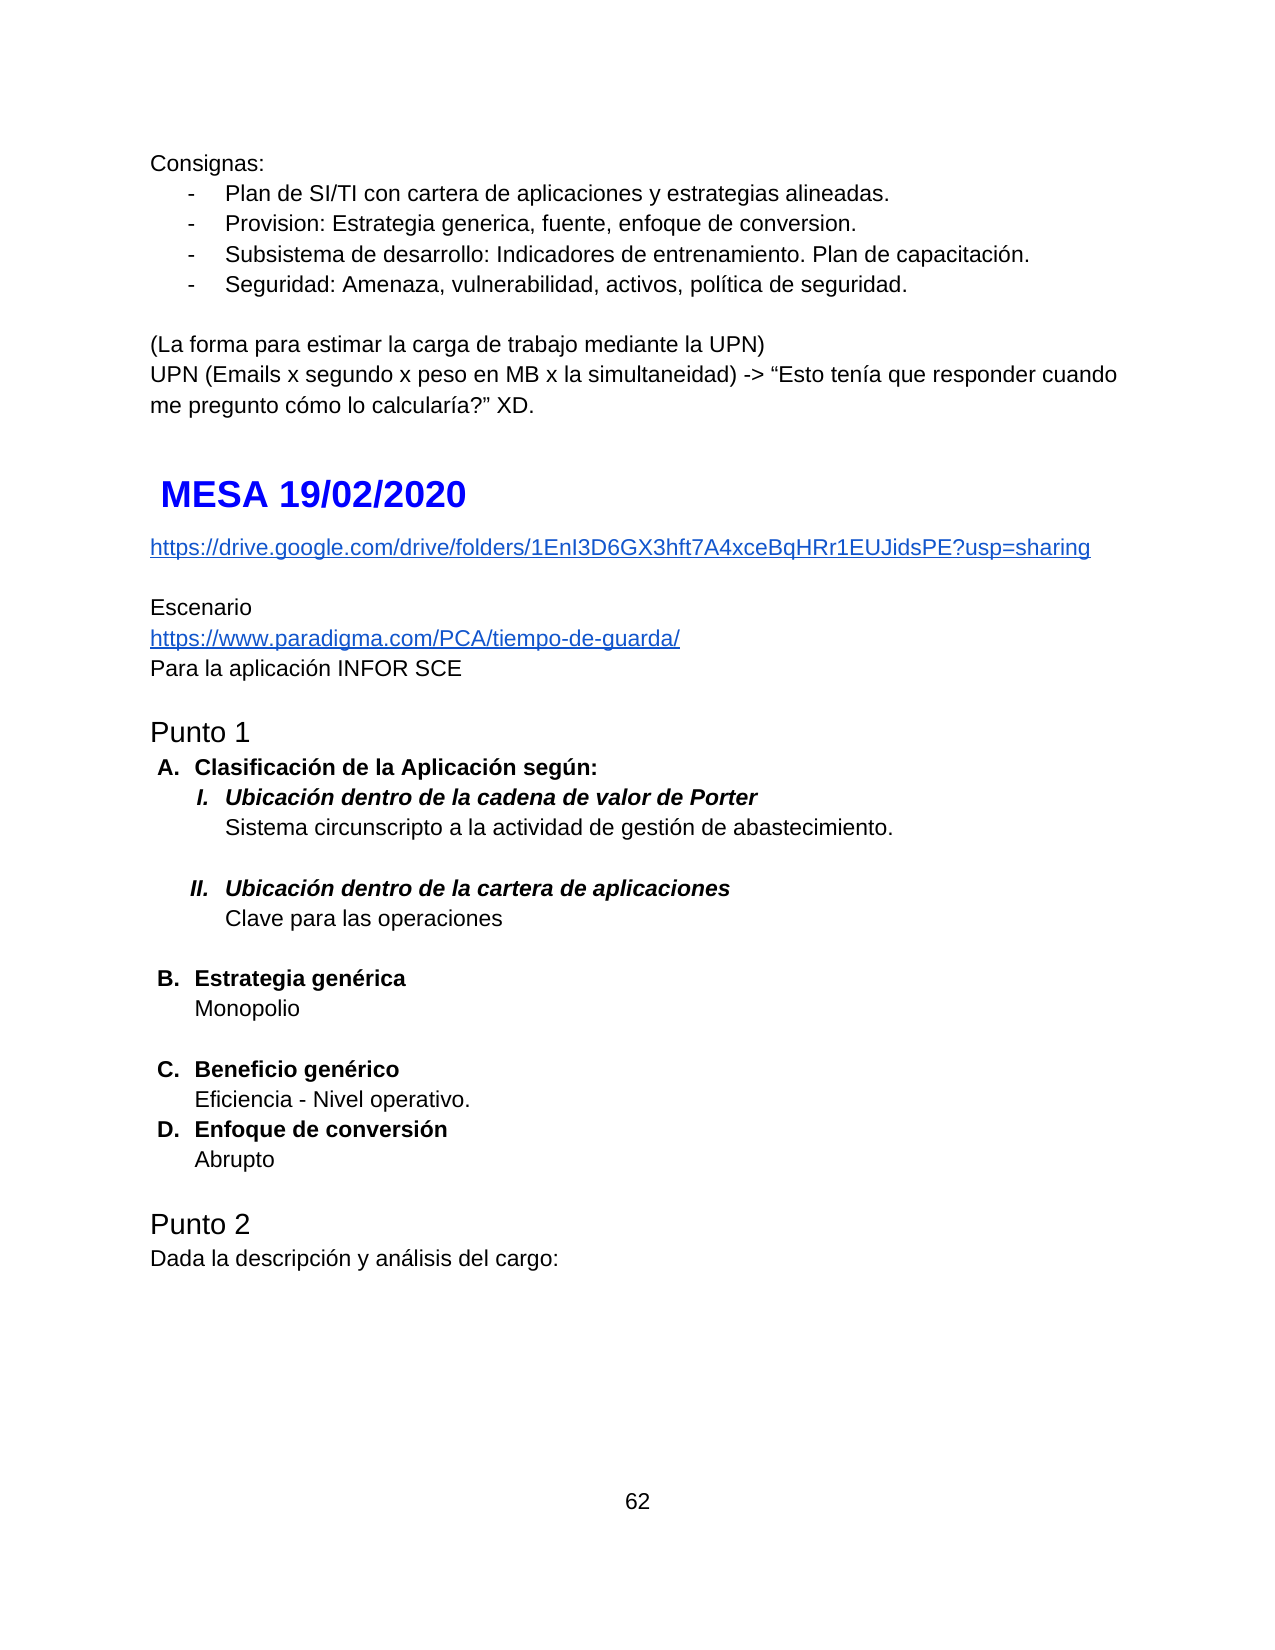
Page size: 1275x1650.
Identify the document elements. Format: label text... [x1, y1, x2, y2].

list Ubicación dentro de la cartera de aplicaciones [209, 874, 1125, 901]
text https://drive.google.com/drive/folders/1EnI3D6GX3hft7A4xceBqHRr1EUJidsPE?usp=sharing [150, 534, 1125, 560]
text Clave para las operaciones [225, 905, 1125, 931]
subtitle MESA 19/02/2020 [150, 472, 1125, 515]
list Ubicación dentro de la cadena de valor de Porter [209, 784, 1125, 810]
list Provision: Estrategia generica, fuente, enfoque de conversion. [187, 210, 1125, 237]
list Subsistema de desarrollo: Indicadores de entrenamiento. Plan de capacitación. [187, 241, 1125, 267]
list Estrategia genérica [157, 965, 1125, 992]
text Eficiencia - Nivel operativo. [194, 1086, 1125, 1112]
list Plan de SI/TI con cartera de aplicaciones y estrategias alineadas. [187, 180, 1125, 207]
text Punto 1 [150, 715, 1125, 749]
text Consignas: [150, 150, 1125, 176]
list Enfoque de conversión [157, 1116, 1125, 1143]
text (La forma para estimar la carga de trabajo mediante la UPN) [150, 331, 1125, 358]
text Escenario [150, 594, 1125, 621]
list Seguridad: Amenaza, vulnerabilidad, activos, política de seguridad. [187, 271, 1125, 297]
text UPN (Emails x segundo x peso en MB x la simultaneidad) -> “Esto tenía que responder cuando me pregunto cómo lo calcularía?” XD. [150, 361, 1125, 418]
list Clasificación de la Aplicación según: [157, 754, 1125, 780]
text Punto 2 [150, 1207, 1125, 1240]
text Abrupto [194, 1146, 1125, 1173]
text Monopolio [194, 995, 1125, 1022]
text Dada la descripción y análisis del cargo: [150, 1245, 1125, 1272]
text https://www.paradigma.com/PCA/tiempo-de-guarda/ [150, 624, 1125, 651]
list Beneficio genérico [157, 1056, 1125, 1082]
text Sistema circunscripto a la actividad de gestión de abastecimiento. [225, 814, 1125, 841]
text Para la aplicación INFOR SCE [150, 655, 1125, 681]
